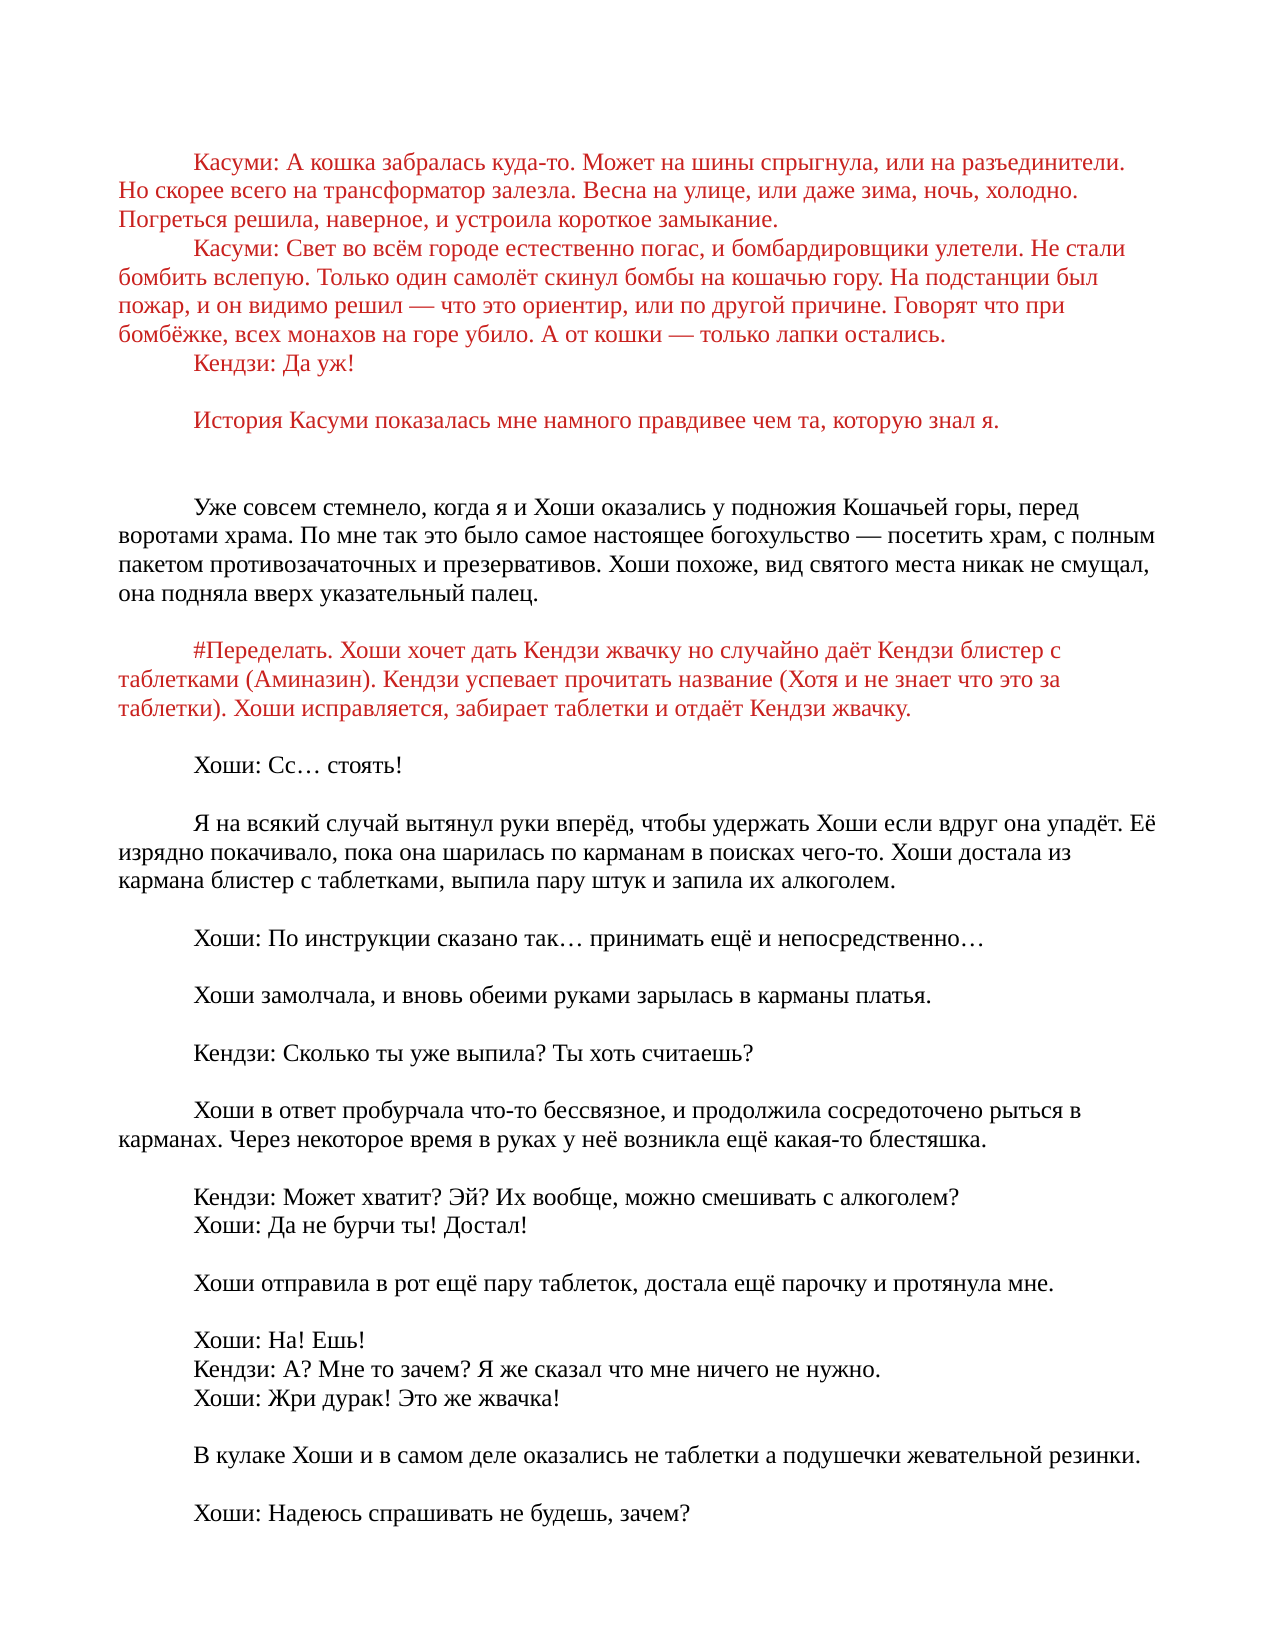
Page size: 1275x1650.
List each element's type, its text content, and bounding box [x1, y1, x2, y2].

text Кендзи: Может хватит? Эй? Их вообще, можно смешивать с алкоголем? [118, 1182, 1157, 1211]
text Кендзи: А? Мне то зачем? Я же сказал что мне ничего не нужно. [118, 1354, 1157, 1383]
text Хоши: По инструкции сказано так… принимать ещё и непосредственно… [118, 923, 1157, 952]
text Уже совсем стемнело, когда я и Хоши оказались у подножия Кошачьей горы, перед воротами храма. По мне так это было самое настоящее богохульство — посетить храм, с полным пакетом противозачаточных и презервативов. Хоши похоже, вид святого места никак не смущал, она подняла вверх указательный палец. [118, 492, 1157, 607]
text Хоши: Сс… стоять! [118, 751, 1157, 779]
text В кулаке Хоши и в самом деле оказались не таблетки а подушечки жевательной резинки. [118, 1441, 1157, 1469]
text История Касуми показалась мне намного правдивее чем та, которую знал я. [118, 406, 1157, 434]
text Хоши замолчала, и вновь обеими руками зарылась в карманы платья. [118, 981, 1157, 1009]
text Касуми: Свет во всём городе естественно погас, и бомбардировщики улетели. Не стали бомбить вслепую. Только один самолёт скинул бомбы на кошачью гору. На подстанции был пожар, и он видимо решил — что это ориентир, или по другой причине. Говорят что при бомбёжке, всех монахов на горе убило. А от кошки — только лапки остались. [118, 233, 1157, 348]
text Хоши: Надеюсь спрашивать не будешь, зачем? [118, 1498, 1157, 1527]
text Хоши отправила в рот ещё пару таблеток, достала ещё парочку и протянула мне. [118, 1268, 1157, 1297]
text Хоши в ответ пробурчала что-то бессвязное, и продолжила сосредоточено рыться в карманах. Через некоторое время в руках у неё возникла ещё какая-то блестяшка. [118, 1096, 1157, 1153]
text Кендзи: Сколько ты уже выпила? Ты хоть считаешь? [118, 1038, 1157, 1067]
text Я на всякий случай вытянул руки вперёд, чтобы удержать Хоши если вдруг она упадёт. Её изрядно покачивало, пока она шарилась по карманам в поисках чего-то. Хоши достала из кармана блистер с таблетками, выпила пару штук и запила их алкоголем. [118, 808, 1157, 894]
text Хоши: На! Ешь! [118, 1326, 1157, 1354]
text Хоши: Да не бурчи ты! Достал! [118, 1211, 1157, 1239]
text Кендзи: Да уж! [118, 348, 1157, 377]
text Хоши: Жри дурак! Это же жвачка! [118, 1383, 1157, 1412]
text #Переделать. Хоши хочет дать Кендзи жвачку но случайно даёт Кендзи блистер с таблетками (Аминазин). Кендзи успевает прочитать название (Хотя и не знает что это за таблетки). Хоши исправляется, забирает таблетки и отдаёт Кендзи жвачку. [118, 636, 1157, 722]
text Касуми: А кошка забралась куда-то. Может на шины спрыгнула, или на разъединители. Но скорее всего на трансформатор залезла. Весна на улице, или даже зима, ночь, холодно. Погреться решила, наверное, и устроила короткое замыкание. [118, 147, 1157, 233]
